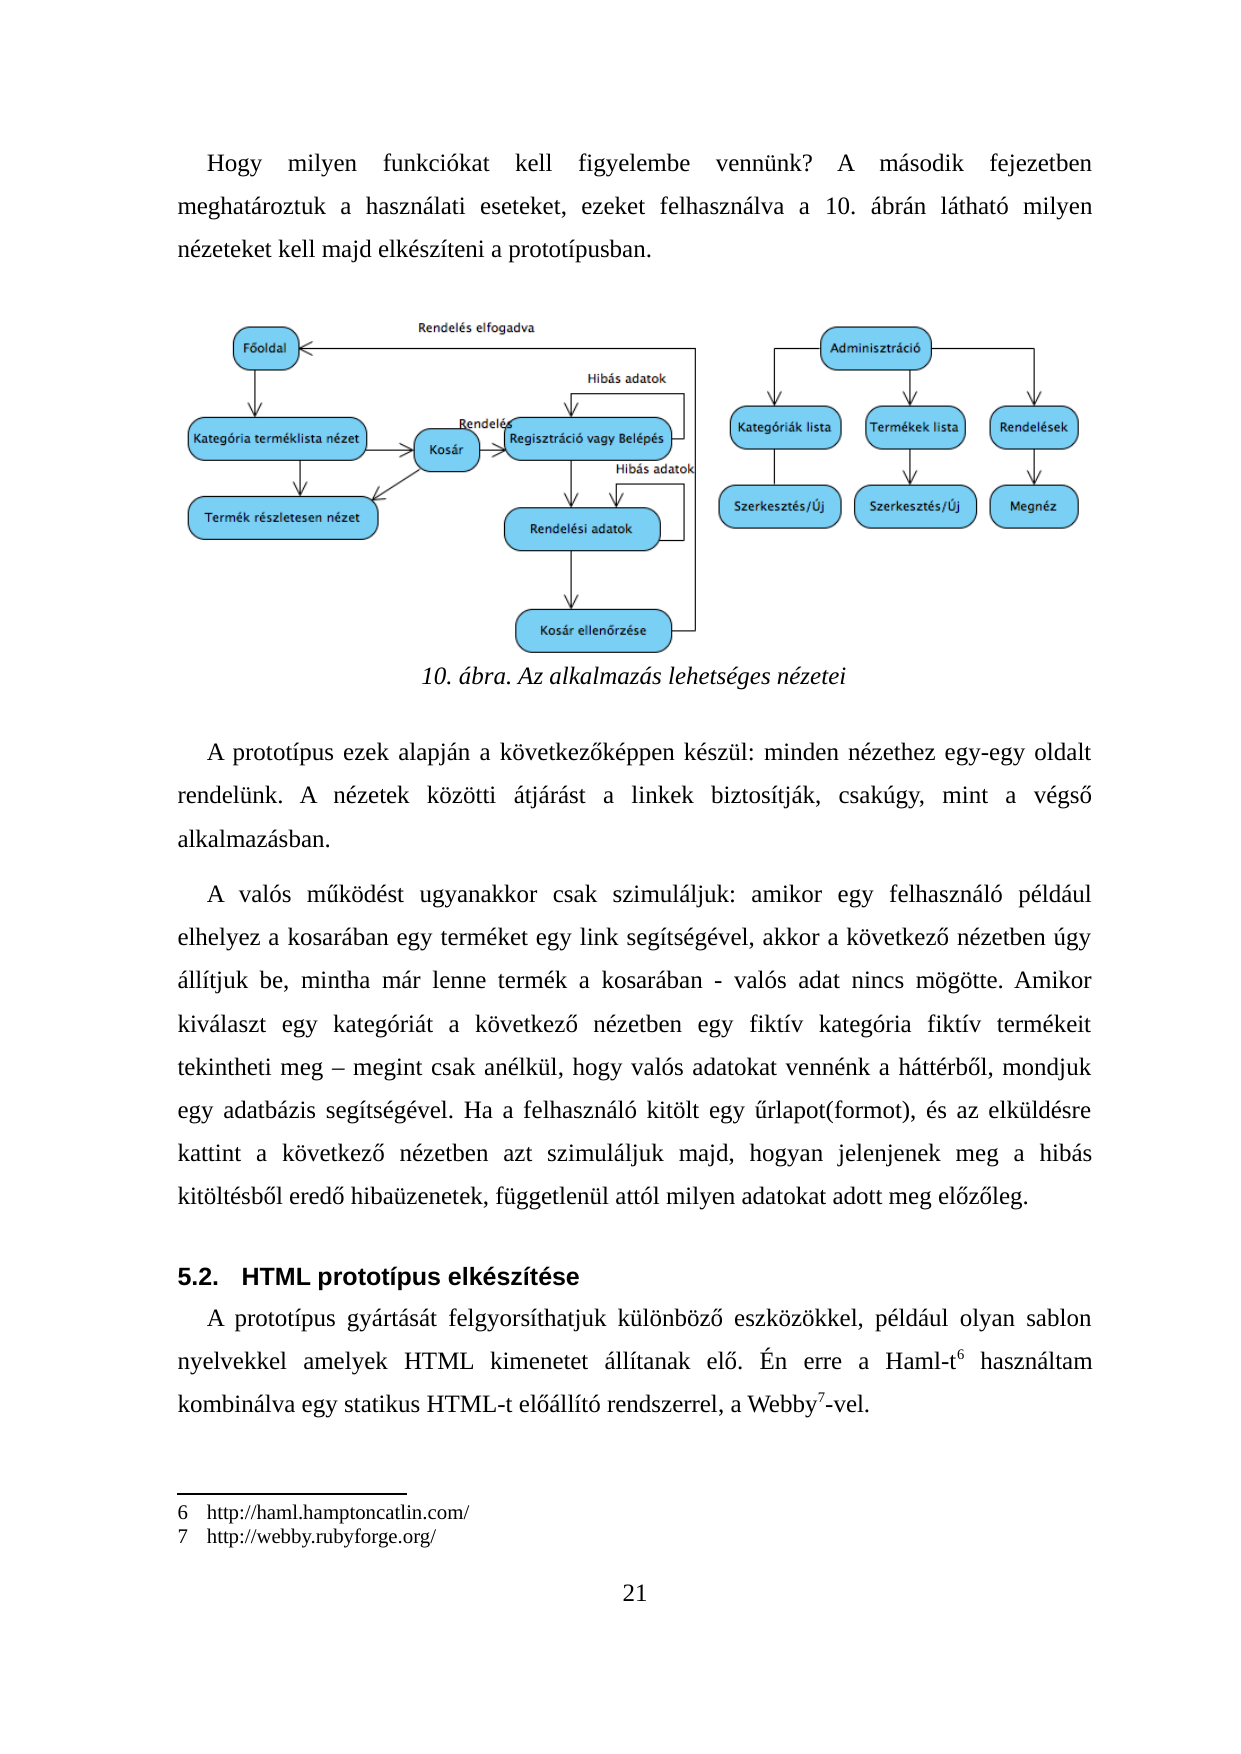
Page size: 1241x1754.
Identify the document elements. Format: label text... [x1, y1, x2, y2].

picture [181, 313, 1089, 662]
text A prototípus ezek alapján a következőképpen készül: minden nézethez egy-egy oldalt rendelünk. A nézetek közötti átjárást a linkek biztosítják, csakúgy, mint a végső alkalmazásban. [177, 289, 1093, 852]
text A prototípus gyártását felgyorsíthatjuk különböző eszközökkel, például olyan sablon nyelvekkel amelyek HTML kimenetet állítanak elő. Én erre a Haml-t használtam kombinálva egy statikus HTML-t előállító rendszerrel, a Webby-vel. [177, 1303, 1093, 1418]
text Hogy milyen funkciókat kell figyelembe vennünk? A második fejezetben meghatároztuk a használati eseteket, ezeket felhasználva a 10. ábrán látható milyen nézeteket kell majd elkészíteni a prototípusban. [177, 148, 1093, 263]
text 10. ábra. Az alkalmazás lehetséges nézetei [182, 662, 1088, 690]
text A valós működést ugyanakkor csak szimuláljuk: amikor egy felhasználó például elhelyez a kosarában egy terméket egy link segítségével, akkor a következő nézetben úgy állítjuk be, mintha már lenne termék a kosarában - valós adat nincs mögötte. Amikor kiválaszt egy kategóriát a következő nézetben egy fiktív kategória fiktív termékeit tekintheti meg – megint csak anélkül, hogy valós adatokat vennénk a háttérből, mondjuk egy adatbázis segítségével. Ha a felhasználó kitölt egy űrlapot(formot), és az elküldésre kattint a következő nézetben azt szimuláljuk majd, hogyan jelenjenek meg a hibás kitöltésből eredő hibaüzenetek, függetlenül attól milyen adatokat adott meg előzőleg. [177, 879, 1093, 1210]
text http://haml.hamptoncatlin.com/ [177, 1500, 1093, 1524]
text http://webby.rubyforge.org/ [177, 1524, 1093, 1548]
subtitle HTML prototípus elkészítése [177, 1262, 1093, 1291]
